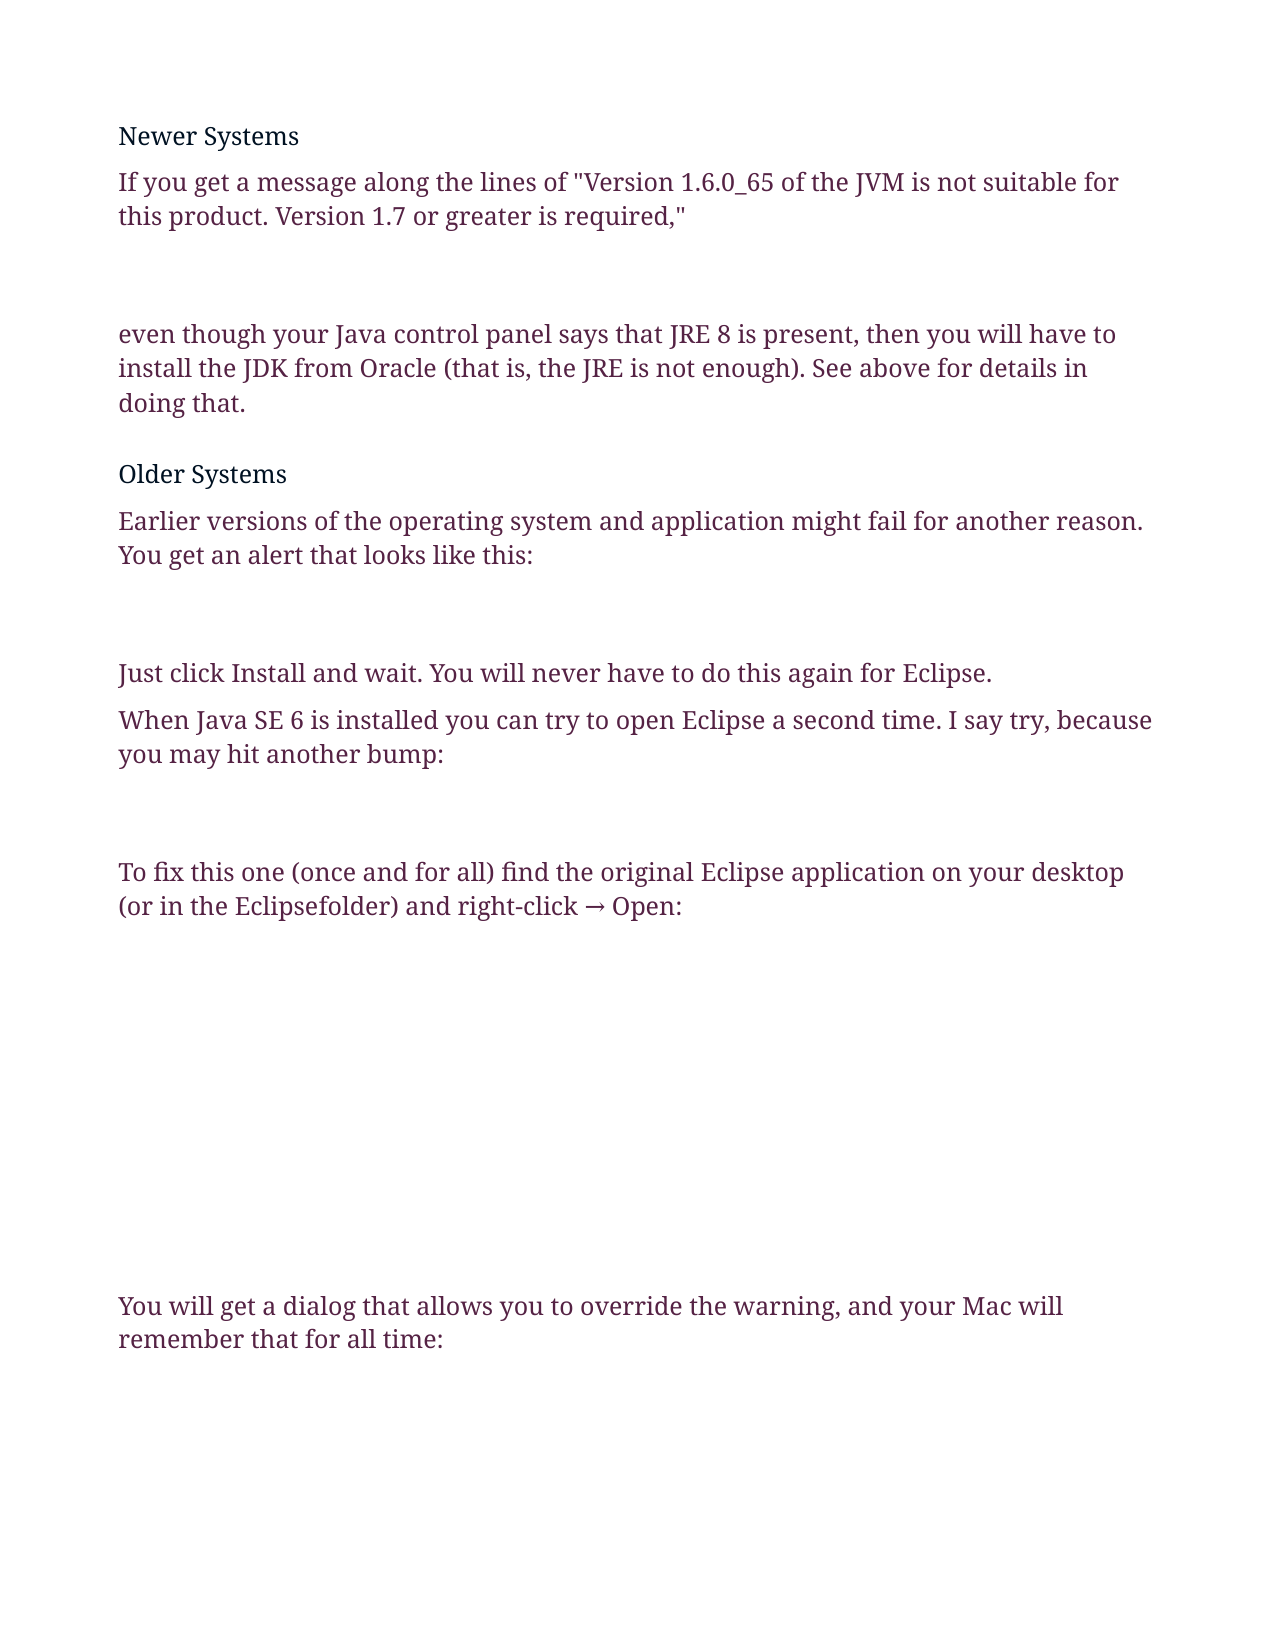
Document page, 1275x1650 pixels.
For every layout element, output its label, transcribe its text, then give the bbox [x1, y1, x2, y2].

text You will get a dialog that allows you to override the warning, and your Mac will remember that for all time: [118, 1288, 1157, 1356]
text Earlier versions of the operating system and application might fail for another reason. You get an alert that looks like this: [118, 504, 1157, 572]
text Just click Install and wait. You will never have to do this again for Eclipse. [118, 656, 1157, 690]
subtitle Older Systems [118, 457, 1157, 491]
text When Java SE 6 is installed you can try to open Eclipse a second time. I say try, because you may hit another bump: [118, 702, 1157, 770]
text To fix this one (once and for all) find the original Eclipse application on your desktop (or in the Eclipsefolder) and right-click → Open: [118, 854, 1157, 922]
subtitle Newer Systems [118, 118, 1157, 152]
text If you get a message along the lines of "Version 1.6.0_65 of the JVM is not suitable for this product. Version 1.7 or greater is required," [118, 165, 1157, 233]
text even though your Java control panel says that JRE 8 is present, then you will have to install the JDK from Oracle (that is, the JRE is not enough). See above for details in doing that. [118, 317, 1157, 419]
